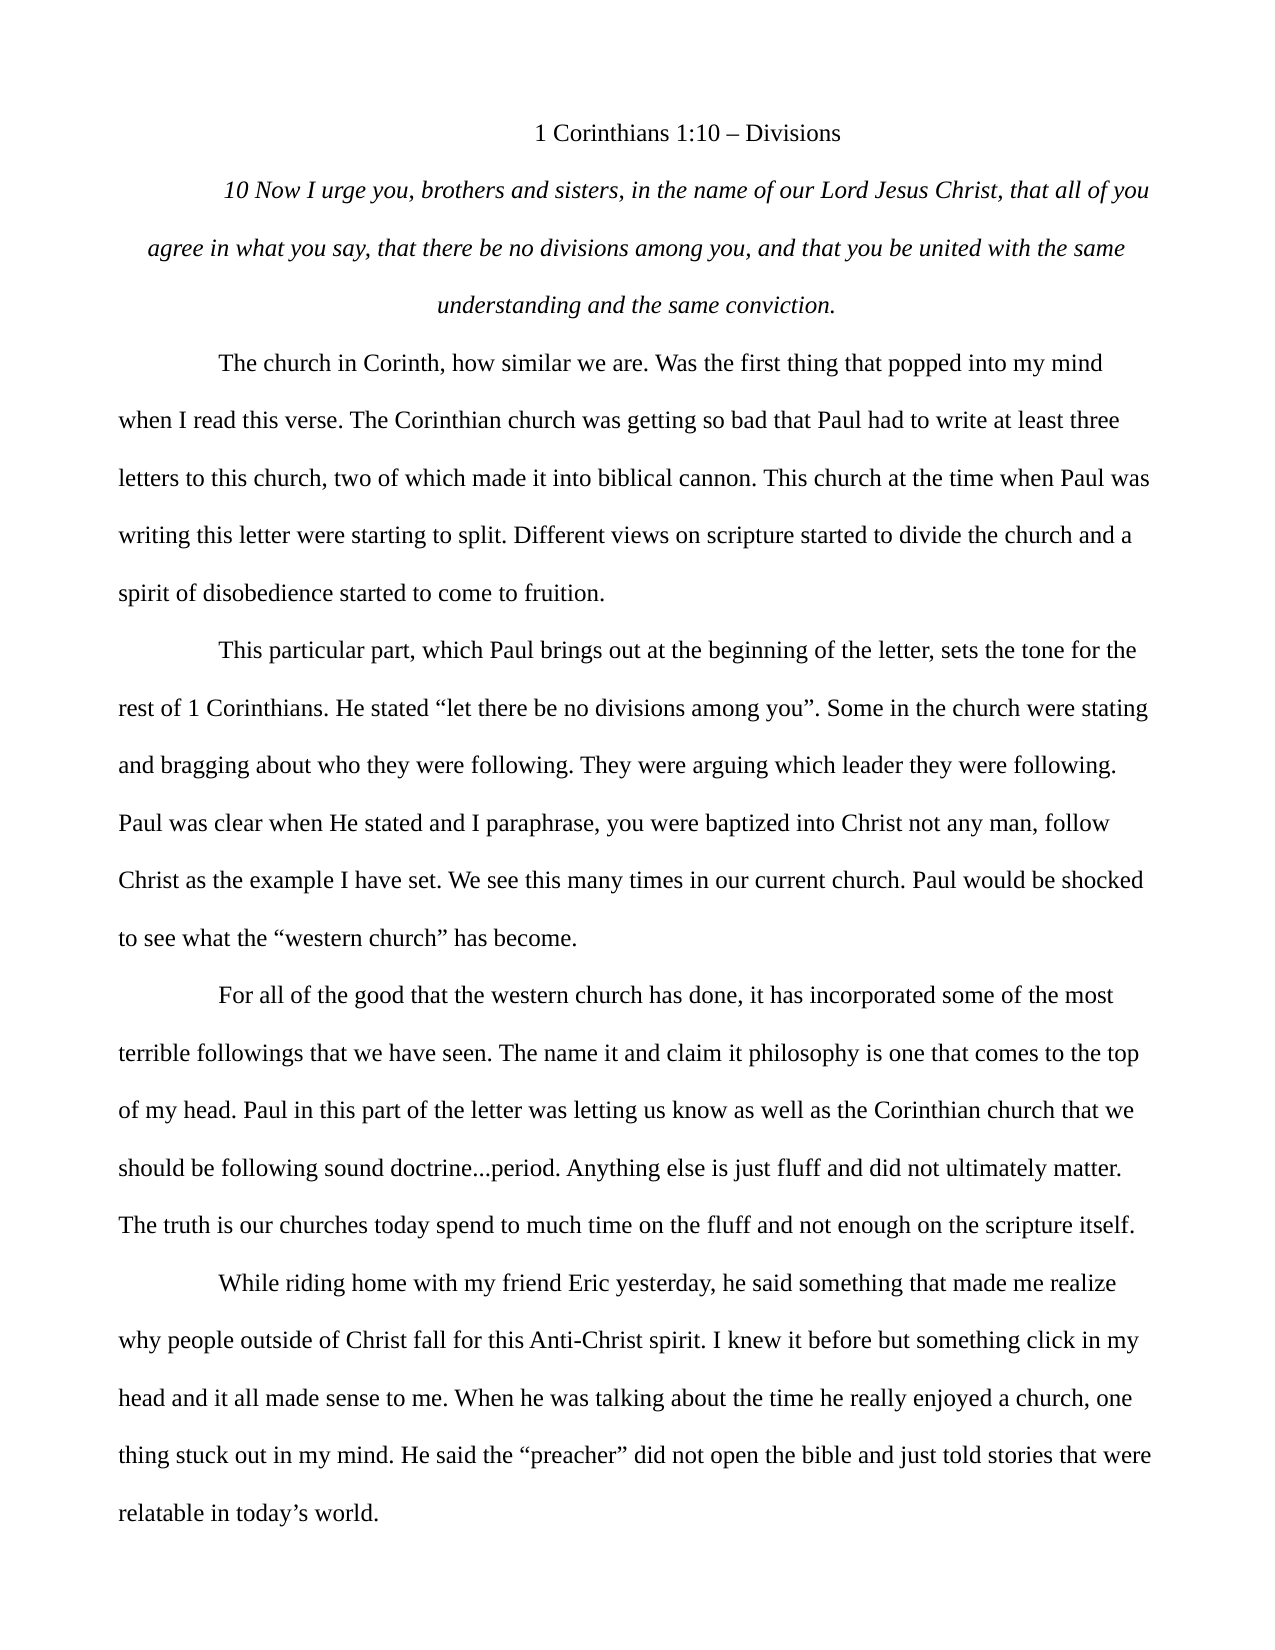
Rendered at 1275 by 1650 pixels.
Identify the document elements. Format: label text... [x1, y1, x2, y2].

text The church in Corinth, how similar we are. Was the first thing that popped into my mind when I read this verse. The Corinthian church was getting so bad that Paul had to write at least three letters to this church, two of which made it into biblical cannon. This church at the time when Paul was writing this letter were starting to split. Different views on scripture started to divide the church and a spirit of disobedience started to come to fruition. [118, 348, 1157, 607]
text This particular part, which Paul brings out at the beginning of the letter, sets the tone for the rest of 1 Corinthians. He stated “let there be no divisions among you”. Some in the church were stating and bragging about who they were following. They were arguing which leader they were following. Paul was clear when He stated and I paraphrase, you were baptized into Christ not any man, follow Christ as the example I have set. We see this many times in our current church. Paul would be shocked to see what the “western church” has become. [118, 636, 1157, 952]
text While riding home with my friend Eric yesterday, he said something that made me realize why people outside of Christ fall for this Anti-Christ spirit. I knew it before but something click in my head and it all made sense to me. When he was talking about the time he really enjoyed a church, one thing stuck out in my mind. He said the “preacher” did not open the bible and just told stories that were relatable in today’s world. [118, 1268, 1157, 1527]
text 1 Corinthians 1:10 – Divisions [118, 118, 1157, 147]
text For all of the good that the western church has done, it has incorporated some of the most terrible followings that we have seen. The name it and claim it philosophy is one that comes to the top of my head. Paul in this part of the letter was letting us know as well as the Corinthian church that we should be following sound doctrine...period. Anything else is just fluff and did not ultimately matter. The truth is our churches today spend to much time on the fluff and not enough on the scripture itself. [118, 981, 1157, 1239]
text 10 Now I urge you, brothers and sisters, in the name of our Lord Jesus Christ, that all of you agree in what you say, that there be no divisions among you, and that you be united with the same understanding and the same conviction. [118, 176, 1157, 319]
